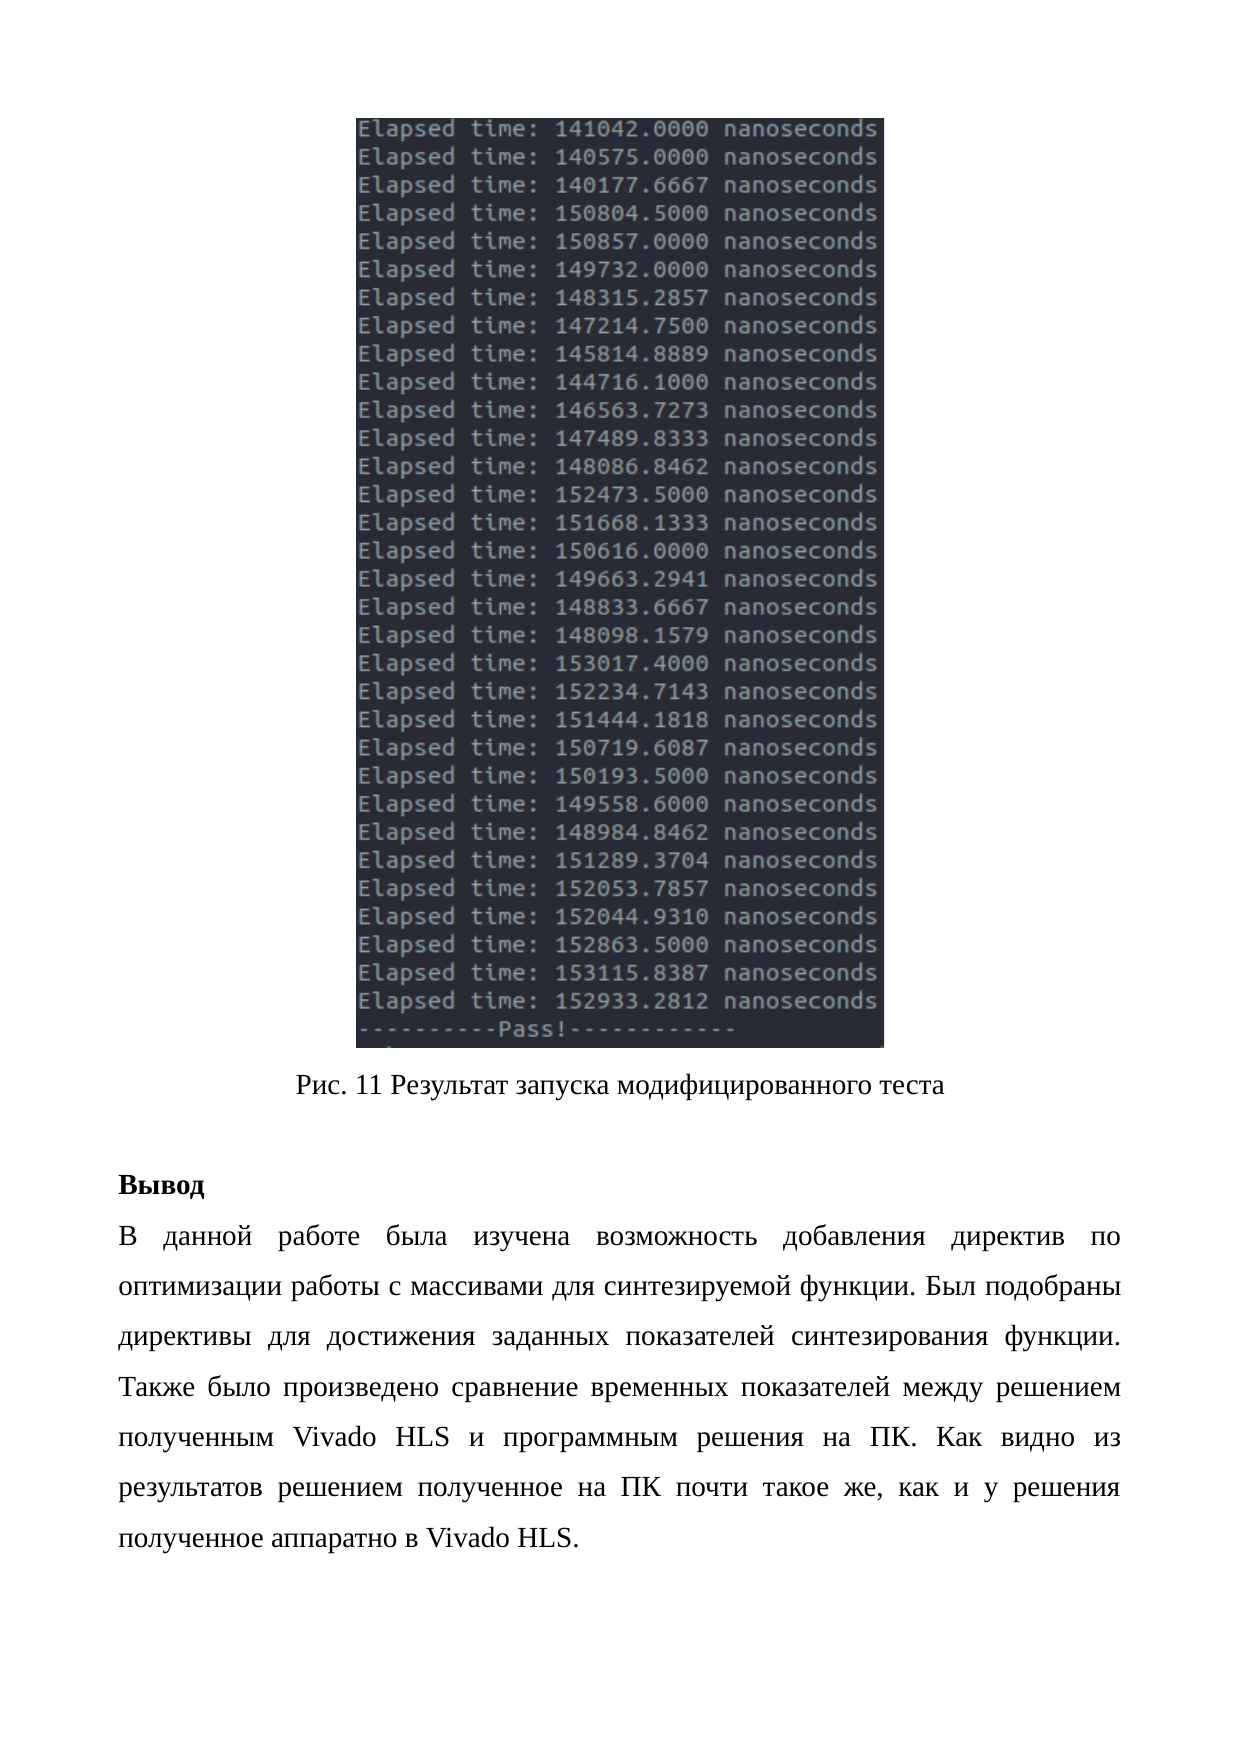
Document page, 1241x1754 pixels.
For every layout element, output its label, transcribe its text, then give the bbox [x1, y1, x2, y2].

picture [356, 118, 885, 1048]
text В данной работе была изучена возможность добавления директив по оптимизации работы с массивами для синтезируемой функции. Был подобраны директивы для достижения заданных показателей синтезирования функции. Также было произведено сравнение временных показателей между решением полученным Vivado HLS и программным решения на ПК. Как видно из результатов решением полученное на ПК почти такое же, как и у решения полученное аппаратно в Vivado HLS. [118, 1218, 1122, 1553]
text Вывод [118, 1167, 1122, 1201]
text Рис. 11 Результат запуска модифицированного теста [118, 1067, 1122, 1100]
